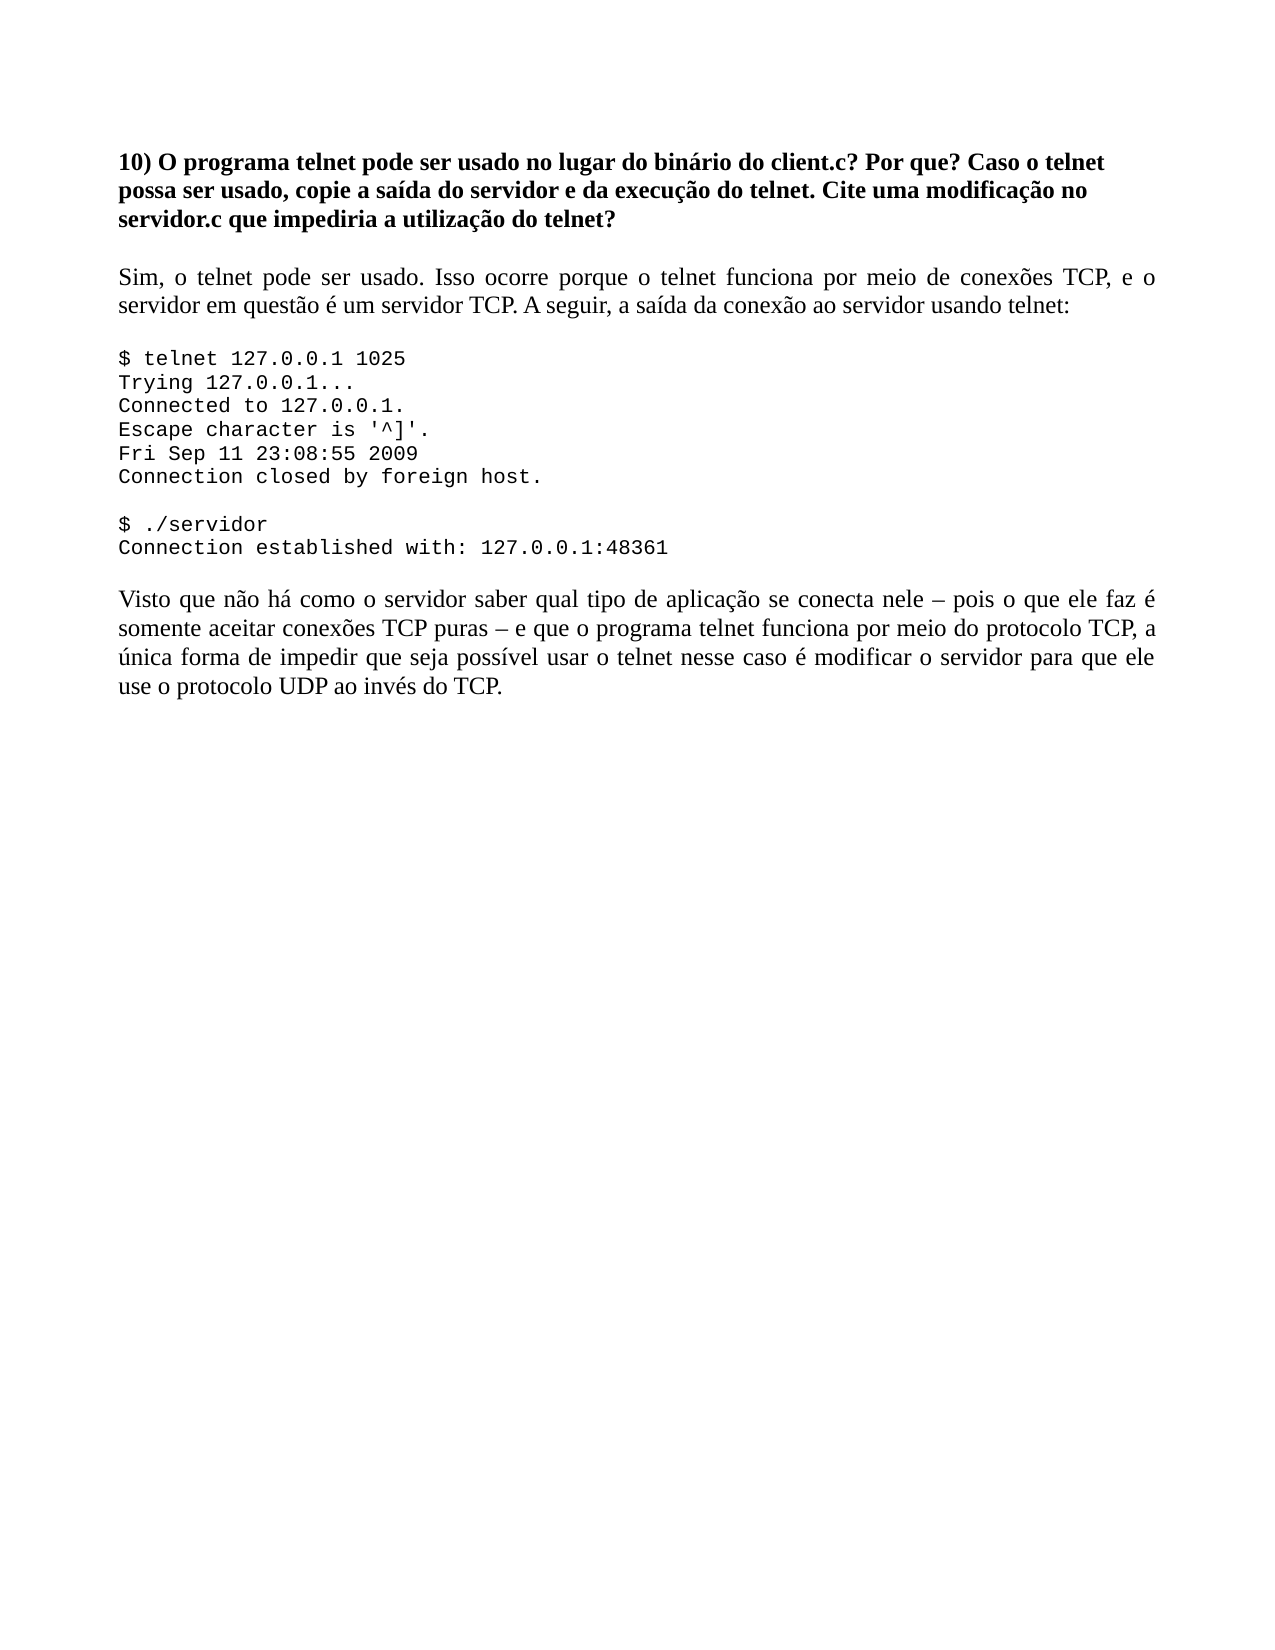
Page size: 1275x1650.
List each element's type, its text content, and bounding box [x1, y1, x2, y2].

text $ ./servidor [118, 514, 1157, 537]
text Escape character is '^]'. [118, 419, 1157, 443]
text 10) O programa telnet pode ser usado no lugar do binário do client.c? Por que? Caso o telnet possa ser usado, copie a saída do servidor e da execução do telnet. Cite uma modificação no servidor.c que impediria a utilização do telnet? [118, 147, 1157, 233]
text Fri Sep 11 23:08:55 2009 [118, 443, 1157, 466]
text Sim, o telnet pode ser usado. Isso ocorre porque o telnet funciona por meio de conexões TCP, e o servidor em questão é um servidor TCP. A seguir, a saída da conexão ao servidor usando telnet: [118, 262, 1157, 319]
text Connection closed by foreign host. [118, 466, 1157, 490]
text Connection established with: 127.0.0.1:48361 [118, 537, 1157, 561]
text Visto que não há como o servidor saber qual tipo de aplicação se conecta nele – pois o que ele faz é somente aceitar conexões TCP puras – e que o programa telnet funciona por meio do protocolo TCP, a única forma de impedir que seja possível usar o telnet nesse caso é modificar o servidor para que ele use o protocolo UDP ao invés do TCP. [118, 584, 1157, 699]
text Trying 127.0.0.1... [118, 372, 1157, 395]
text $ telnet 127.0.0.1 1025 [118, 348, 1157, 372]
text Connected to 127.0.0.1. [118, 395, 1157, 419]
